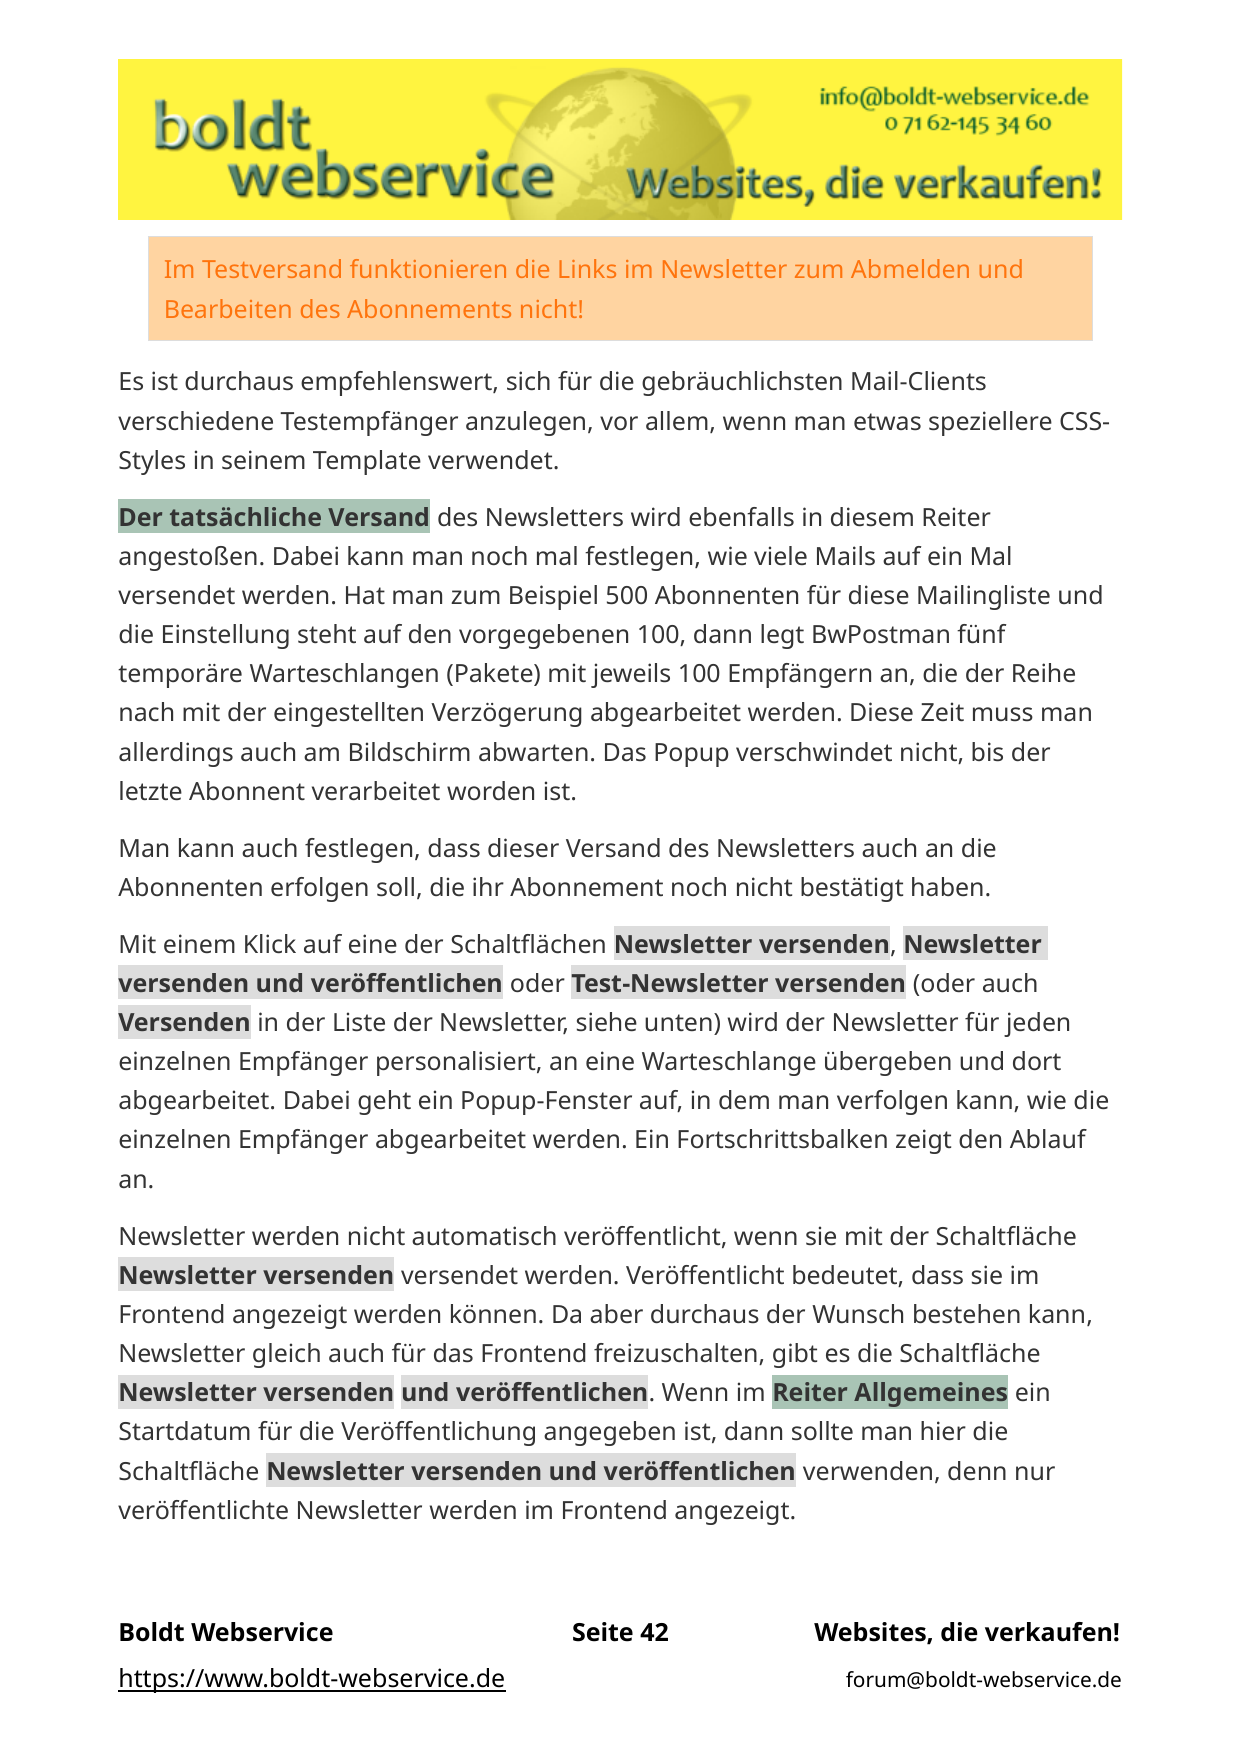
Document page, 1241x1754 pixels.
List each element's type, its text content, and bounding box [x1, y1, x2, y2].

text Es ist durchaus empfehlenswert, sich für die gebräuchlichsten Mail-Clients verschiedene Testempfänger anzulegen, vor allem, wenn man etwas speziellere CSS-Styles in seinem Template verwendet. [118, 364, 1122, 476]
text Mit einem Klick auf eine der Schaltflächen Newsletter versenden, Newsletter versenden und veröffentlichen oder Test-Newsletter versenden (oder auch Versenden in der Liste der Newsletter, siehe unten) wird der Newsletter für jeden einzelnen Empfänger personalisiert, an eine Warteschlange übergeben und dort abgearbeitet. Dabei geht ein Popup-Fenster auf, in dem man verfolgen kann, wie die einzelnen Empfänger abgearbeitet werden. Ein Fortschrittsbalken zeigt den Ablauf an. [118, 926, 1122, 1195]
text Im Testversand funktionieren die Links im Newsletter zum Abmelden und Bearbeiten des Abonnements nicht! [149, 237, 1092, 340]
picture [118, 59, 1123, 220]
text Man kann auch festlegen, dass dieser Versand des Newsletters auch an die Abonnenten erfolgen soll, die ihr Abonnement noch nicht bestätigt haben. [118, 830, 1122, 903]
text Der tatsächliche Versand des Newsletters wird ebenfalls in diesem Reiter angestoßen. Dabei kann man noch mal festlegen, wie viele Mails auf ein Mal versendet werden. Hat man zum Beispiel 500 Abonnenten für diese Mailingliste und die Einstellung steht auf den vorgegebenen 100, dann legt BwPostman fünf temporäre Warteschlangen (Pakete) mit jeweils 100 Empfängern an, die der Reihe nach mit der eingestellten Verzögerung abgearbeitet werden. Diese Zeit muss man allerdings auch am Bildschirm abwarten. Das Popup verschwindet nicht, bis der letzte Abonnent verarbeitet worden ist. [118, 499, 1122, 807]
text Newsletter werden nicht automatisch veröffentlicht, wenn sie mit der Schaltfläche Newsletter versenden versendet werden. Veröffentlicht bedeutet, dass sie im Frontend angezeigt werden können. Da aber durchaus der Wunsch bestehen kann, Newsletter gleich auch für das Frontend freizuschalten, gibt es die Schaltfläche Newsletter versenden und veröffentlichen. Wenn im Reiter Allgemeines ein Startdatum für die Veröffentlichung angegeben ist, dann sollte man hier die Schaltfläche Newsletter versenden und veröffentlichen verwenden, denn nur veröffentlichte Newsletter werden im Frontend angezeigt. [118, 1218, 1122, 1526]
